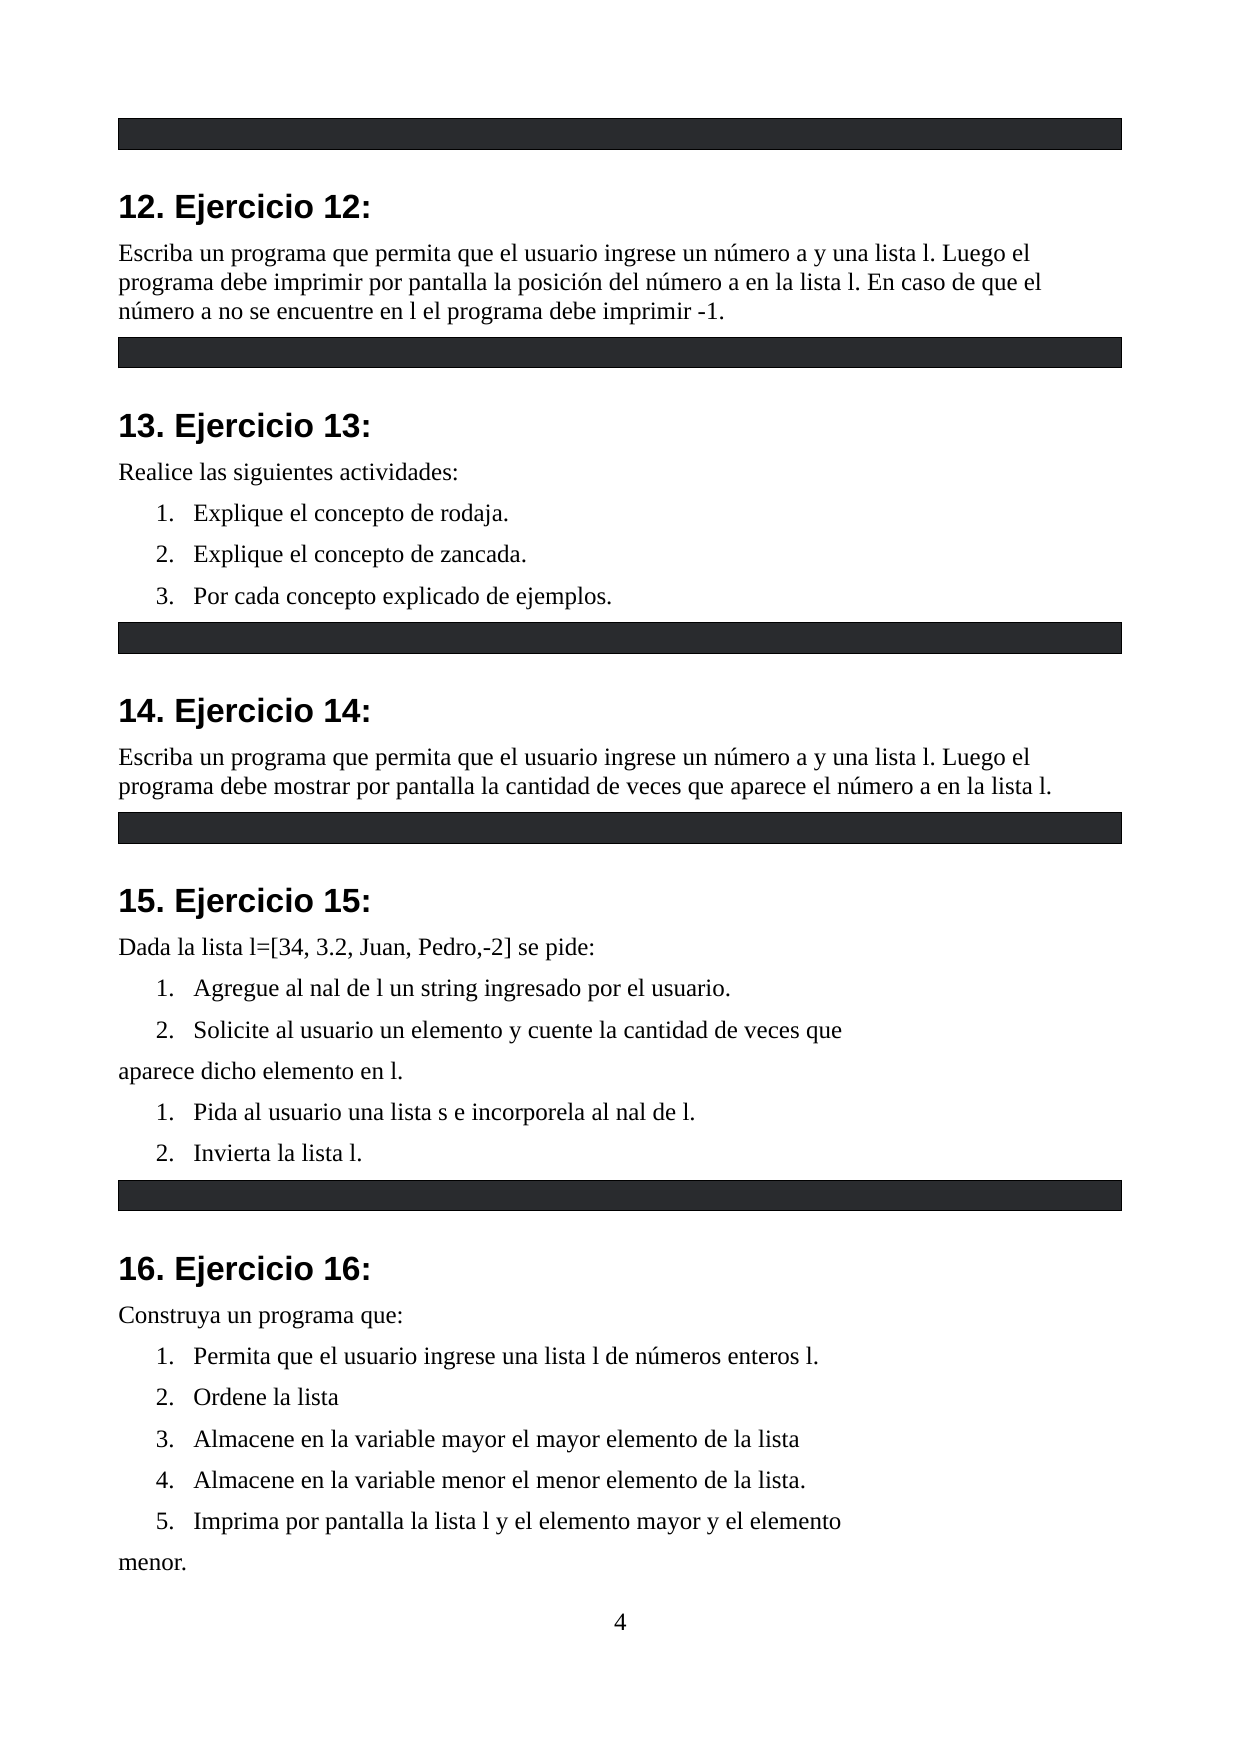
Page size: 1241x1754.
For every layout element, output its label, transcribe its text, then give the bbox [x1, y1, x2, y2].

list Permita que el usuario ingrese una lista l de números enteros l. [156, 1341, 1122, 1370]
subtitle Ejercicio 15: [118, 881, 1122, 920]
list Invierta la lista l. [156, 1138, 1122, 1167]
text Escriba un programa que permita que el usuario ingrese un número a y una lista l. Luego el programa debe mostrar por pantalla la cantidad de veces que aparece el número a en la lista l. [118, 742, 1122, 800]
list Explique el concepto de zancada. [156, 539, 1122, 568]
text Escriba un programa que permita que el usuario ingrese un número a y una lista l. Luego el programa debe imprimir por pantalla la posición del número a en la lista l. En caso de que el número a no se encuentre en l el programa debe imprimir -1. [118, 238, 1122, 324]
text Dada la lista l=[34, 3.2, Juan, Pedro,-2] se pide: [118, 932, 1122, 961]
list Ordene la lista [156, 1382, 1122, 1411]
list Solicite al usuario un elemento y cuente la cantidad de veces que [156, 1015, 1122, 1043]
subtitle Ejercicio 12: [118, 187, 1122, 226]
list Almacene en la variable menor el menor elemento de la lista. [156, 1465, 1122, 1494]
text menor. [118, 1547, 1122, 1576]
subtitle Ejercicio 14: [118, 691, 1122, 730]
list Pida al usuario una lista s e incorporela al nal de l. [156, 1097, 1122, 1126]
list Imprima por pantalla la lista l y el elemento mayor y el elemento [156, 1506, 1122, 1535]
subtitle Ejercicio 16: [118, 1249, 1122, 1287]
list Agregue al nal de l un string ingresado por el usuario. [156, 973, 1122, 1002]
text Construya un programa que: [118, 1300, 1122, 1329]
list Almacene en la variable mayor el mayor elemento de la lista [156, 1424, 1122, 1452]
list Por cada concepto explicado de ejemplos. [156, 581, 1122, 609]
text Realice las siguientes actividades: [118, 457, 1122, 486]
text aparece dicho elemento en l. [118, 1056, 1122, 1085]
subtitle Ejercicio 13: [118, 406, 1122, 444]
list Explique el concepto de rodaja. [156, 498, 1122, 527]
